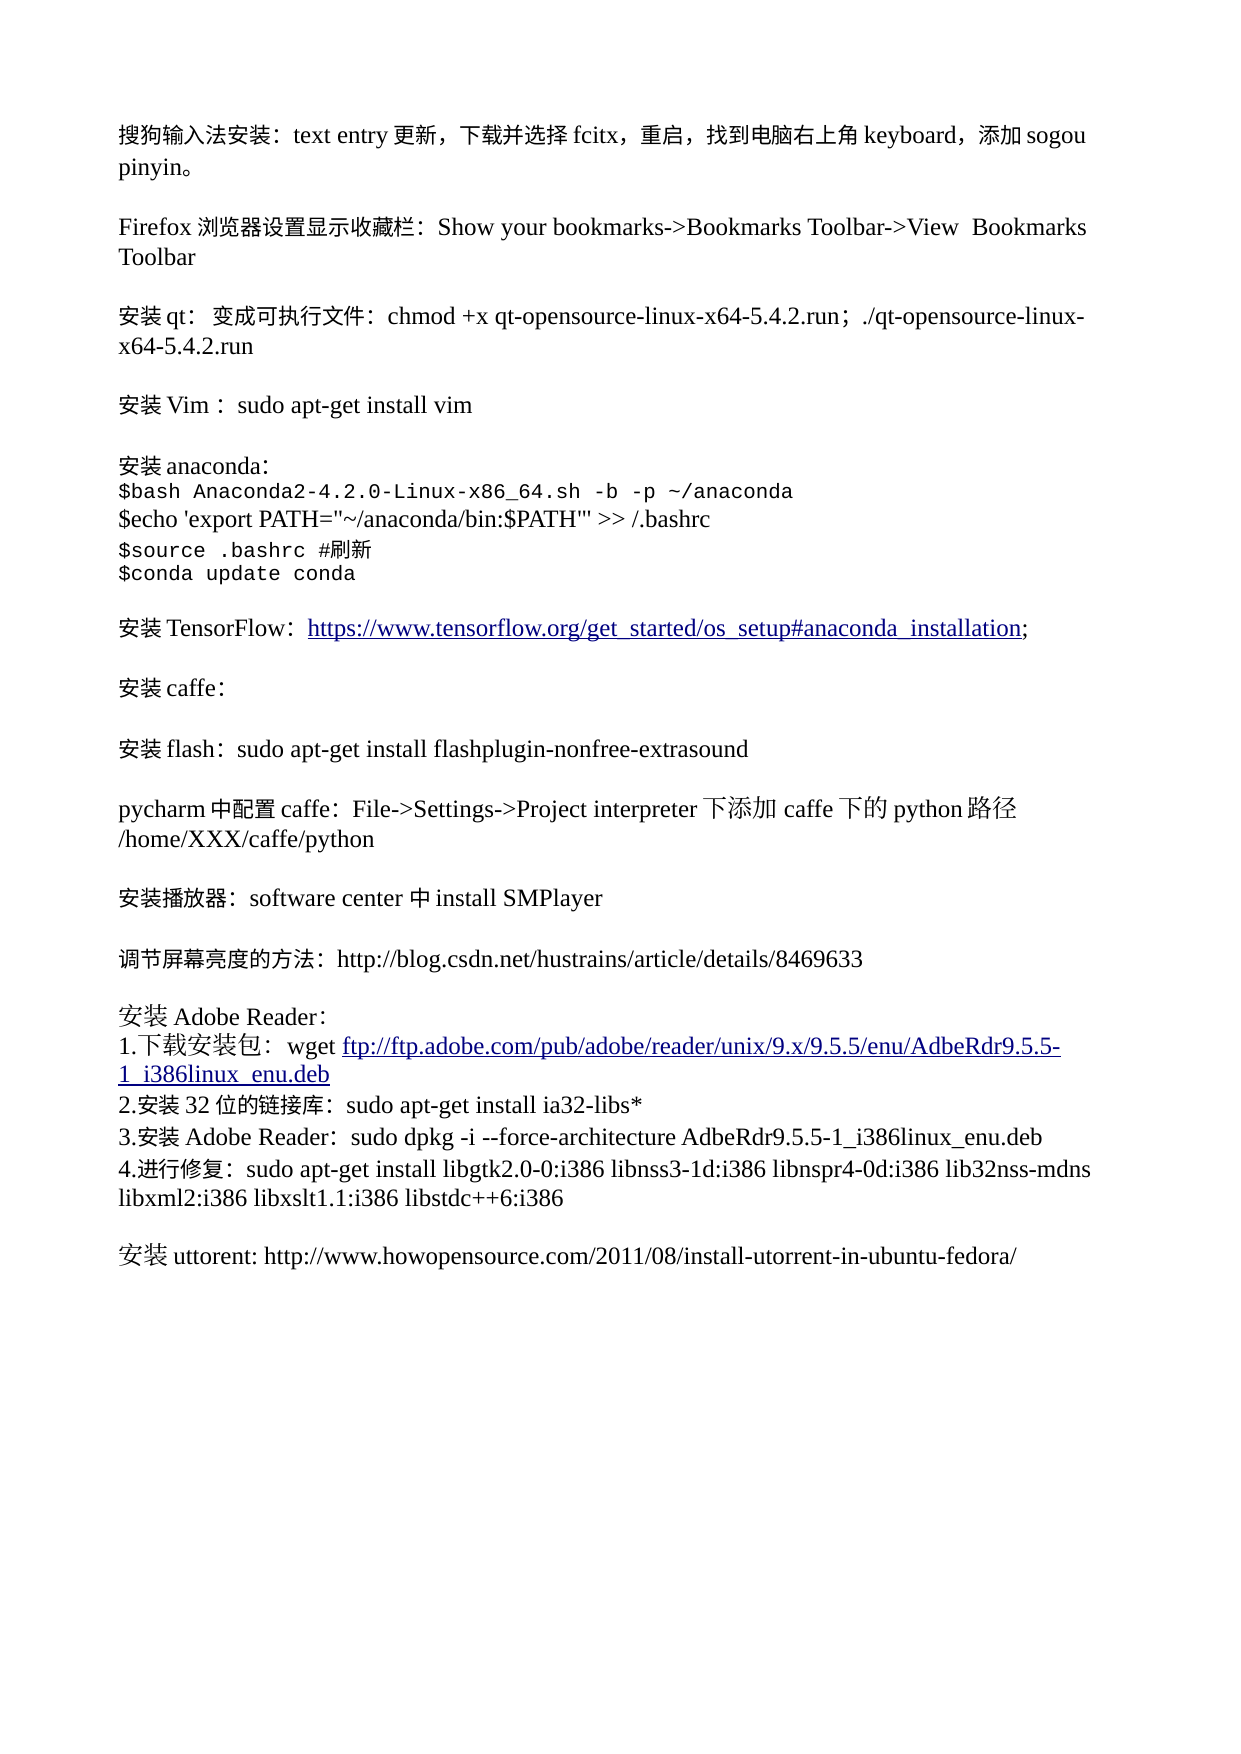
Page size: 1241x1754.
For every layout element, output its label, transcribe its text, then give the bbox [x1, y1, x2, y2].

text $bash Anaconda2-4.2.0-Linux-x86_64.sh -b -p ~/anaconda [118, 481, 1122, 504]
text 3.安装Adobe Reader：sudo dpkg -i --force-architecture AdbeRdr9.5.5-1_i386linux_enu.deb [118, 1120, 1122, 1152]
text 安装anaconda： [118, 449, 1122, 481]
text $conda update conda [118, 563, 1122, 587]
text 安装uttorent: http://www.howopensource.com/2011/08/install-utorrent-in-ubuntu-fedora/ [118, 1241, 1122, 1269]
text 安装caffe： [118, 671, 1122, 703]
text 安装Adobe Reader： [118, 1002, 1122, 1031]
text 2.安装32位的链接库：sudo apt-get install ia32-libs* [118, 1088, 1122, 1120]
text $source .bashrc #刷新 [118, 533, 1122, 563]
text 搜狗输入法安装：text entry更新，下载并选择fcitx，重启，找到电脑右上角keyboard，添加sogou pinyin。 [118, 118, 1122, 181]
text 4.进行修复：sudo apt-get install libgtk2.0-0:i386 libnss3-1d:i386 libnspr4-0d:i386 lib32nss-mdns libxml2:i386 libxslt1.1:i386 libstdc++6:i386 [118, 1152, 1122, 1212]
text 安装Vim ：sudo apt-get install vim [118, 388, 1122, 420]
text 调节屏幕亮度的方法：http://blog.csdn.net/hustrains/article/details/8469633 [118, 942, 1122, 973]
text 安装播放器：software center 中install SMPlayer [118, 881, 1122, 913]
text 安装qt： 变成可执行文件：chmod +x qt-opensource-linux-x64-5.4.2.run；./qt-opensource-linux-x64-5.4.2.run [118, 299, 1122, 360]
text $echo 'export PATH="~/anaconda/bin:$PATH"' >> /.bashrc [118, 504, 1122, 533]
text Firefox浏览器设置显示收藏栏：Show your bookmarks->Bookmarks Toolbar->View Bookmarks Toolbar [118, 210, 1122, 271]
text 安装TensorFlow：https://www.tensorflow.org/get_started/os_setup#anaconda_installation; [118, 611, 1122, 642]
text 1.下载安装包：wget ftp://ftp.adobe.com/pub/adobe/reader/unix/9.x/9.5.5/enu/AdbeRdr9.5.5-1_i386linux_enu.deb [118, 1031, 1122, 1088]
text pycharm中配置caffe：File->Settings->Project interpreter下添加 caffe下的python路径 /home/XXX/caffe/python [118, 792, 1122, 852]
text 安装flash：sudo apt-get install flashplugin-nonfree-extrasound [118, 732, 1122, 763]
